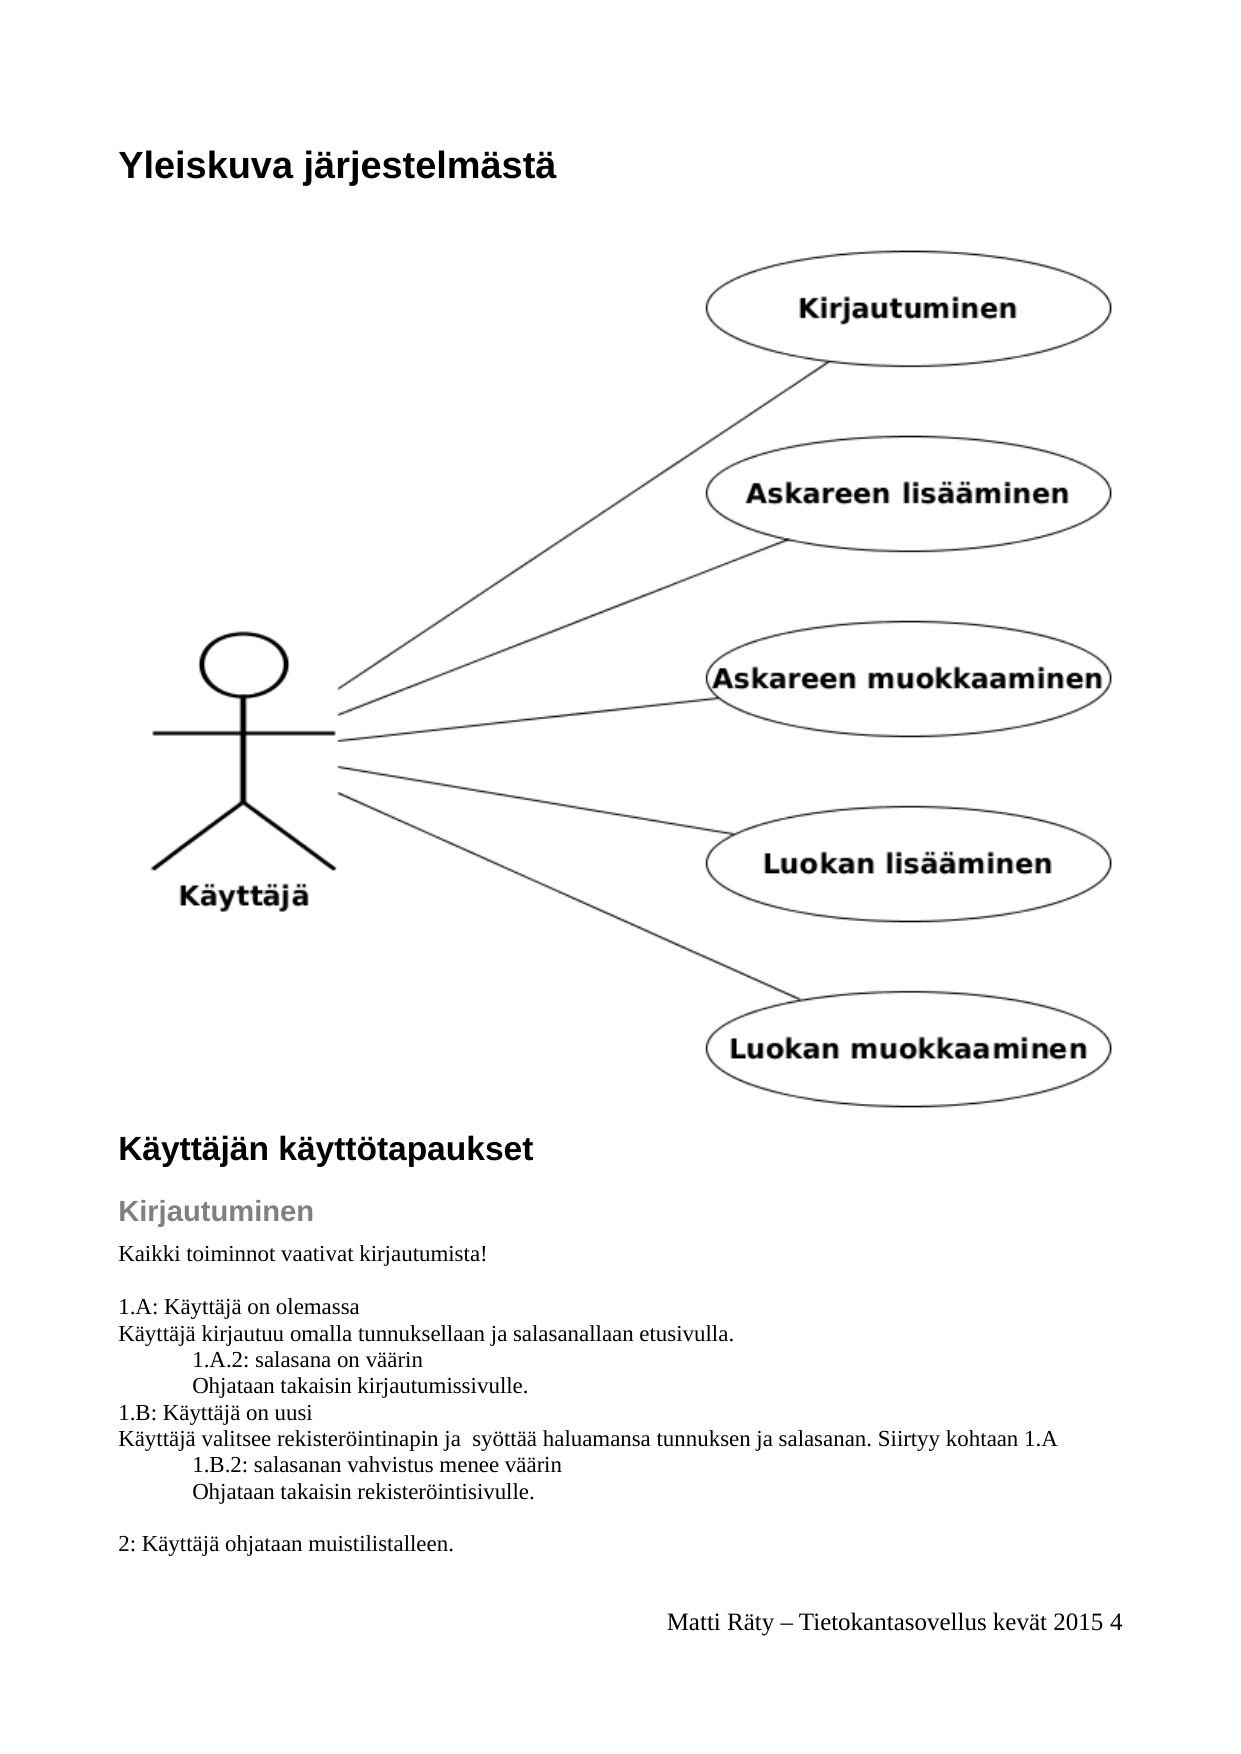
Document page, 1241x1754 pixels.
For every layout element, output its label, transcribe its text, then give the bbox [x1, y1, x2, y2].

text Ohjataan takaisin rekisteröintisivulle. [118, 1478, 1122, 1504]
text 1.B.2: salasanan vahvistus menee väärin [118, 1451, 1122, 1478]
picture [128, 228, 1133, 1129]
subtitle Yleiskuva järjestelmästä [118, 143, 1122, 187]
subtitle Kirjautuminen [118, 1194, 1122, 1228]
text Käyttäjä valitsee rekisteröintinapin ja syöttää haluamansa tunnuksen ja salasanan. Siirtyy kohtaan 1.A [118, 1425, 1122, 1451]
text 1.A: Käyttäjä on olemassa Käyttäjä kirjautuu omalla tunnuksellaan ja salasanallaan etusivulla. [118, 1293, 1122, 1346]
text 1.A.2: salasana on väärin [118, 1346, 1122, 1372]
text Kaikki toiminnot vaativat kirjautumista! [118, 1241, 1122, 1267]
text 1.B: Käyttäjä on uusi [118, 1399, 1122, 1425]
text 2: Käyttäjä ohjataan muistilistalleen. [118, 1530, 1122, 1557]
text Ohjataan takaisin kirjautumissivulle. [118, 1372, 1122, 1399]
subtitle Käyttäjän käyttötapaukset [118, 269, 1122, 1167]
